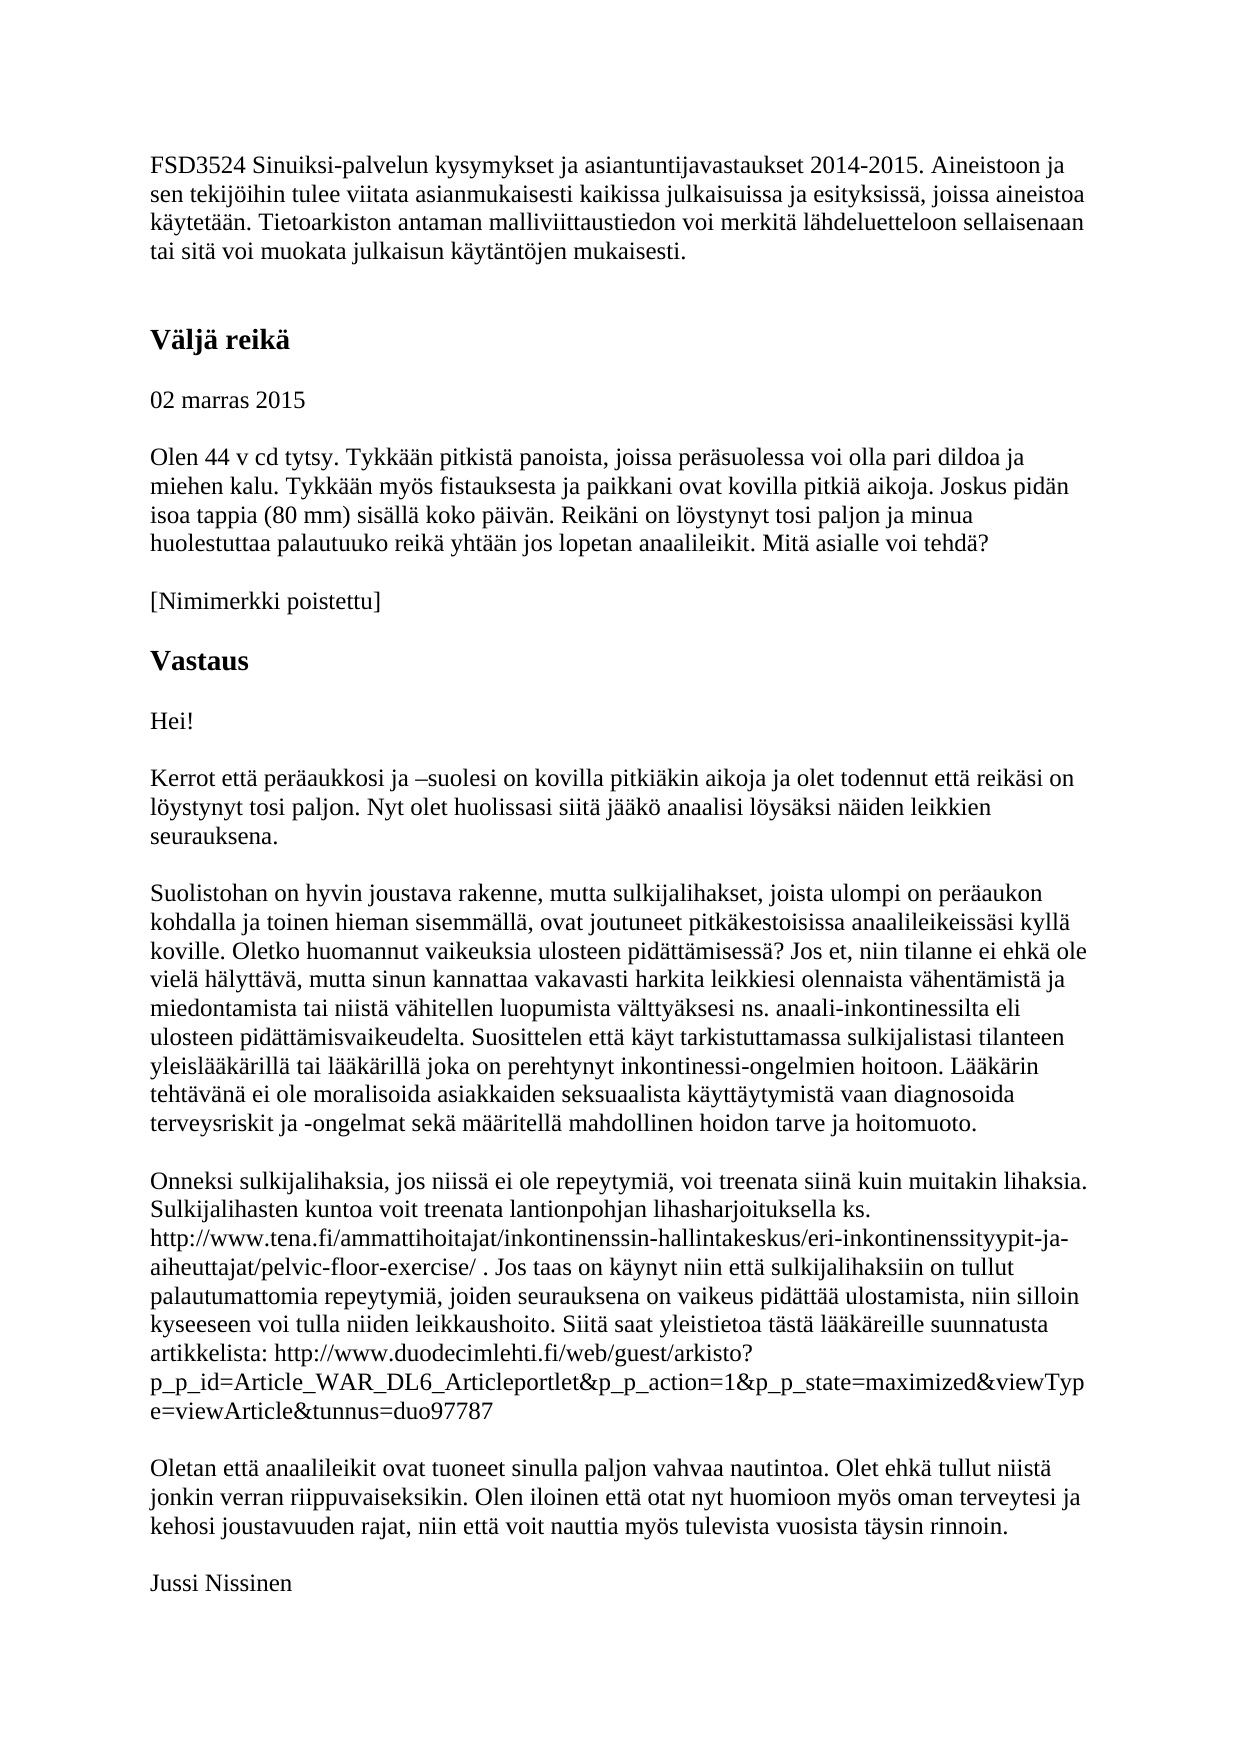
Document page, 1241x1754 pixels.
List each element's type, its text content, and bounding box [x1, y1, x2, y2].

text Hei! [150, 706, 1090, 734]
text Vastaus [150, 643, 1090, 677]
text Olen 44 v cd tytsy. Tykkään pitkistä panoista, joissa peräsuolessa voi olla pari dildoa ja miehen kalu. Tykkään myös fistauksesta ja paikkani ovat kovilla pitkiä aikoja. Joskus pidän isoa tappia (80 mm) sisällä koko päivän. Reikäni on löystynyt tosi paljon ja minua huolestuttaa palautuuko reikä yhtään jos lopetan anaalileikit. Mitä asialle voi tehdä? [150, 442, 1090, 557]
text FSD3524 Sinuiksi-palvelun kysymykset ja asiantuntijavastaukset 2014-2015. Aineistoon ja sen tekijöihin tulee viitata asianmukaisesti kaikissa julkaisuissa ja esityksissä, joissa aineistoa käytetään. Tietoarkiston antaman malliviittaustiedon voi merkitä lähdeluetteloon sellaisenaan tai sitä voi muokata julkaisun käytäntöjen mukaisesti. [150, 150, 1090, 265]
text Väljä reikä [150, 322, 1090, 356]
text 02 marras 2015 [150, 385, 1090, 413]
text [Nimimerkki poistettu] [150, 586, 1090, 615]
text Kerrot että peräaukkosi ja –suolesi on kovilla pitkiäkin aikoja ja olet todennut että reikäsi on löystynyt tosi paljon. Nyt olet huolissasi siitä jääkö anaalisi löysäksi näiden leikkien seurauksena. Suolistohan on hyvin joustava rakenne, mutta sulkijalihakset, joista ulompi on peräaukon kohdalla ja toinen hieman sisemmällä, ovat joutuneet pitkäkestoisissa anaalileikeissäsi kyllä koville. Oletko huomannut vaikeuksia ulosteen pidättämisessä? Jos et, niin tilanne ei ehkä ole vielä hälyttävä, mutta sinun kannattaa vakavasti harkita leikkiesi olennaista vähentämistä ja miedontamista tai niistä vähitellen luopumista välttyäksesi ns. anaali-inkontinessilta eli ulosteen pidättämisvaikeudelta. Suosittelen että käyt tarkistuttamassa sulkijalistasi tilanteen yleislääkärillä tai lääkärillä joka on perehtynyt inkontinessi-ongelmien hoitoon. Lääkärin tehtävänä ei ole moralisoida asiakkaiden seksuaalista käyttäytymistä vaan diagnosoida terveysriskit ja -ongelmat sekä määritellä mahdollinen hoidon tarve ja hoitomuoto. Onneksi sulkijalihaksia, jos niissä ei ole repeytymiä, voi treenata siinä kuin muitakin lihaksia. Sulkijalihasten kuntoa voit treenata lantionpohjan lihasharjoituksella ks. http://www.tena.fi/ammattihoitajat/inkontinenssin-hallintakeskus/eri-inkontinenssityypit-ja-aiheuttajat/pelvic-floor-exercise/ . Jos taas on käynyt niin että sulkijalihaksiin on tullut palautumattomia repeytymiä, joiden seurauksena on vaikeus pidättää ulostamista, niin silloin kyseeseen voi tulla niiden leikkaushoito. Siitä saat yleistietoa tästä lääkäreille suunnatusta artikkelista: http://www.duodecimlehti.fi/web/guest/arkisto?p_p_id=Article_WAR_DL6_Articleportlet&p_p_action=1&p_p_state=maximized&viewType=viewArticle&tunnus=duo97787 Oletan että anaalileikit ovat tuoneet sinulla paljon vahvaa nautintoa. Olet ehkä tullut niistä jonkin verran riippuvaiseksikin. Olen iloinen että otat nyt huomioon myös oman terveytesi ja kehosi joustavuuden rajat, niin että voit nauttia myös tulevista vuosista täysin rinnoin. Jussi Nissinen [150, 734, 1090, 1597]
